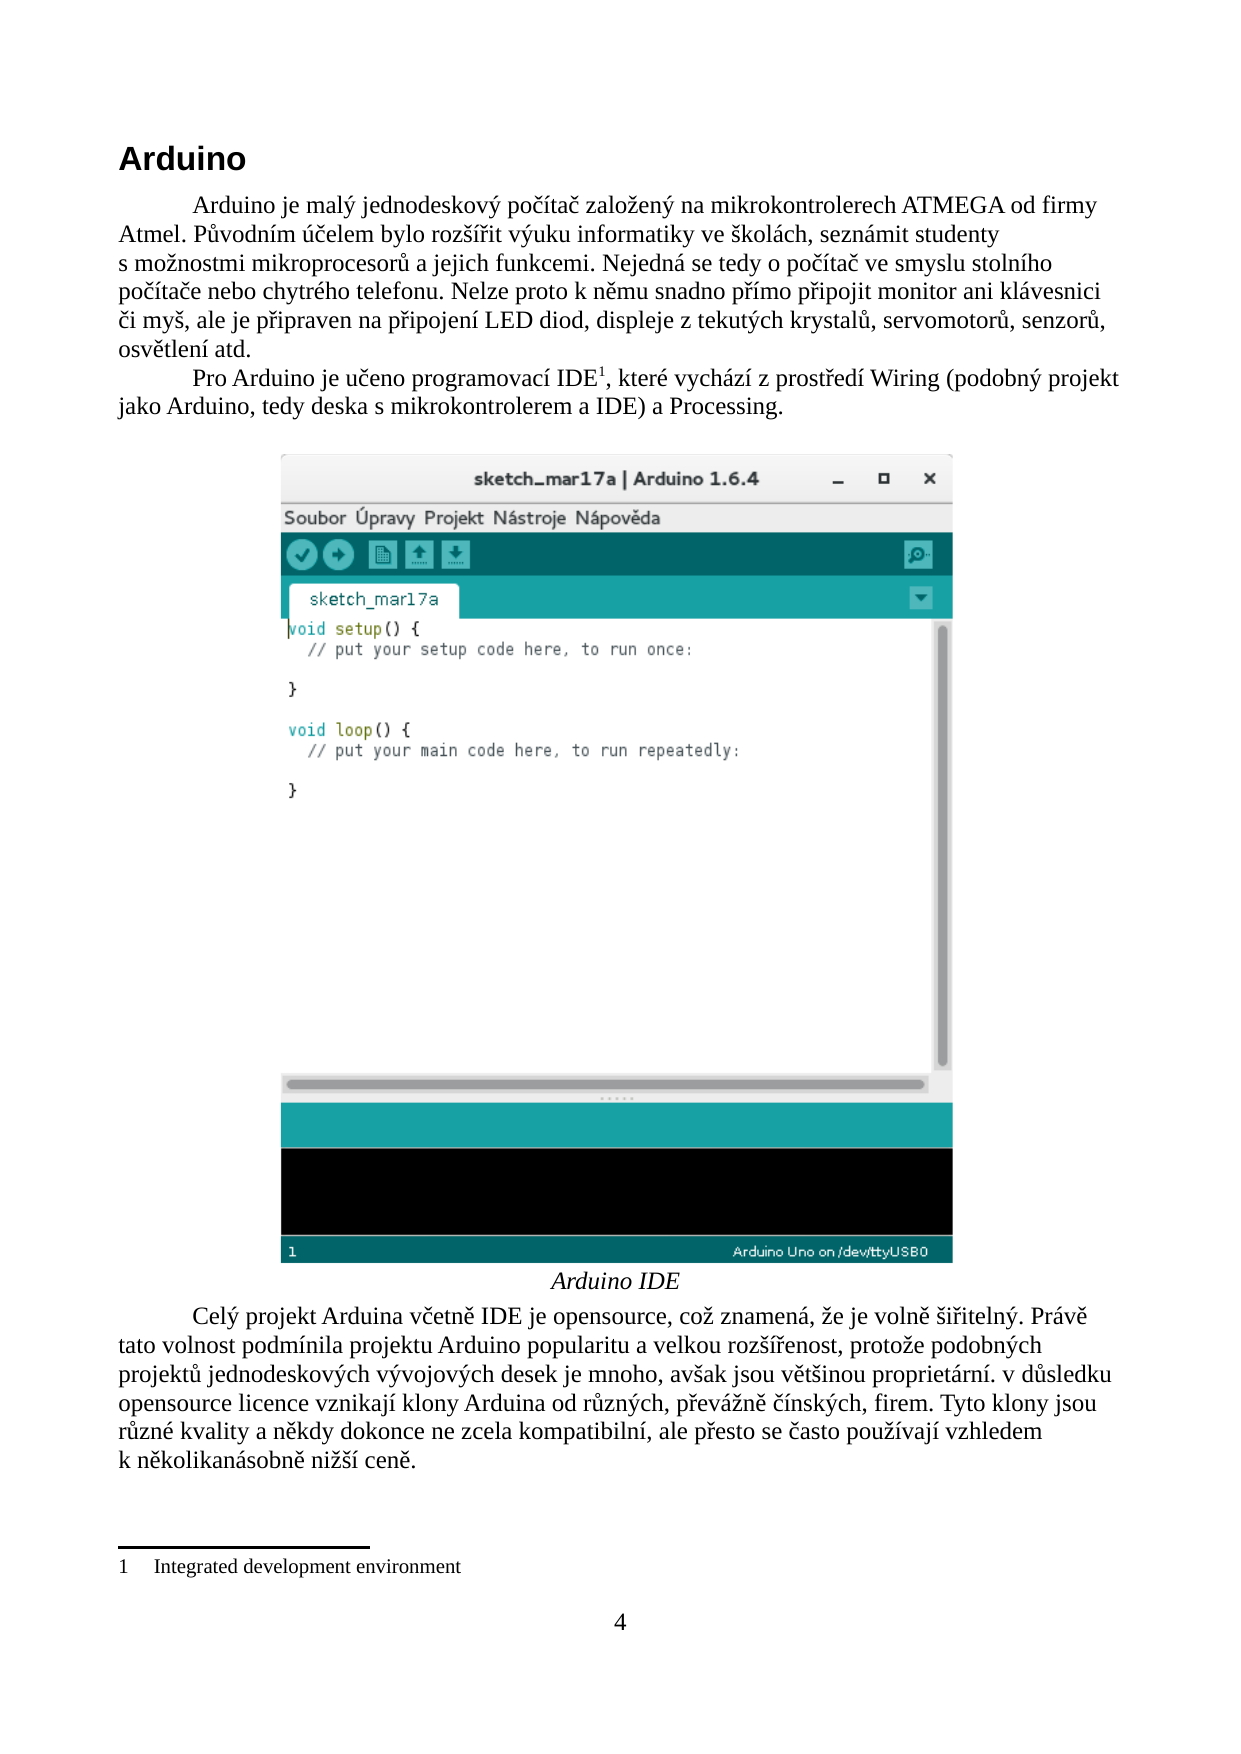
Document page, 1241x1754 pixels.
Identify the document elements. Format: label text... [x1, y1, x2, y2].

text Pro Arduino je učeno programovací IDE, které vychází z prostředí Wiring (podobný projekt jako Arduino, tedy deska s mikrokontrolerem a IDE) a Processing. [118, 363, 1122, 420]
subtitle Arduino [118, 139, 1122, 178]
text [279, 442, 954, 454]
text Integrated development environment [118, 1553, 1122, 1578]
text Arduino je malý jednodeskový počítač založený na mikrokontrolerech ATMEGA od firmy Atmel. Původním účelem bylo rozšířit výuku informatiky ve školách, seznámit studenty s možnostmi mikroprocesorů a jejich funkcemi. Nejedná se tedy o počítač ve smyslu stolního počítače nebo chytrého telefonu. Nelze proto k němu snadno přímo připojit monitor ani klávesnici či myš, ale je připraven na připojení LED diod, displeje z tekutých krystalů, servomotorů, senzorů, osvětlení atd. [118, 190, 1122, 363]
picture [280, 454, 953, 1266]
text Celý projekt Arduina včetně IDE je opensource, což znamená, že je volně šiřitelný. Právě tato volnost podmínila projektu Arduino popularitu a velkou rozšířenost, protože podobných projektů jednodeskových vývojových desek je mnoho, avšak jsou většinou proprietární. v důsledku opensource licence vznikají klony Arduina od různých, převážně čínských, firem. Tyto klony jsou různé kvality a někdy dokonce ne zcela kompatibilní, ale přesto se často používají vzhledem k několikanásobně nižší ceně. [118, 420, 1122, 1474]
text [279, 1295, 954, 1301]
text Arduino IDE [279, 454, 954, 1295]
